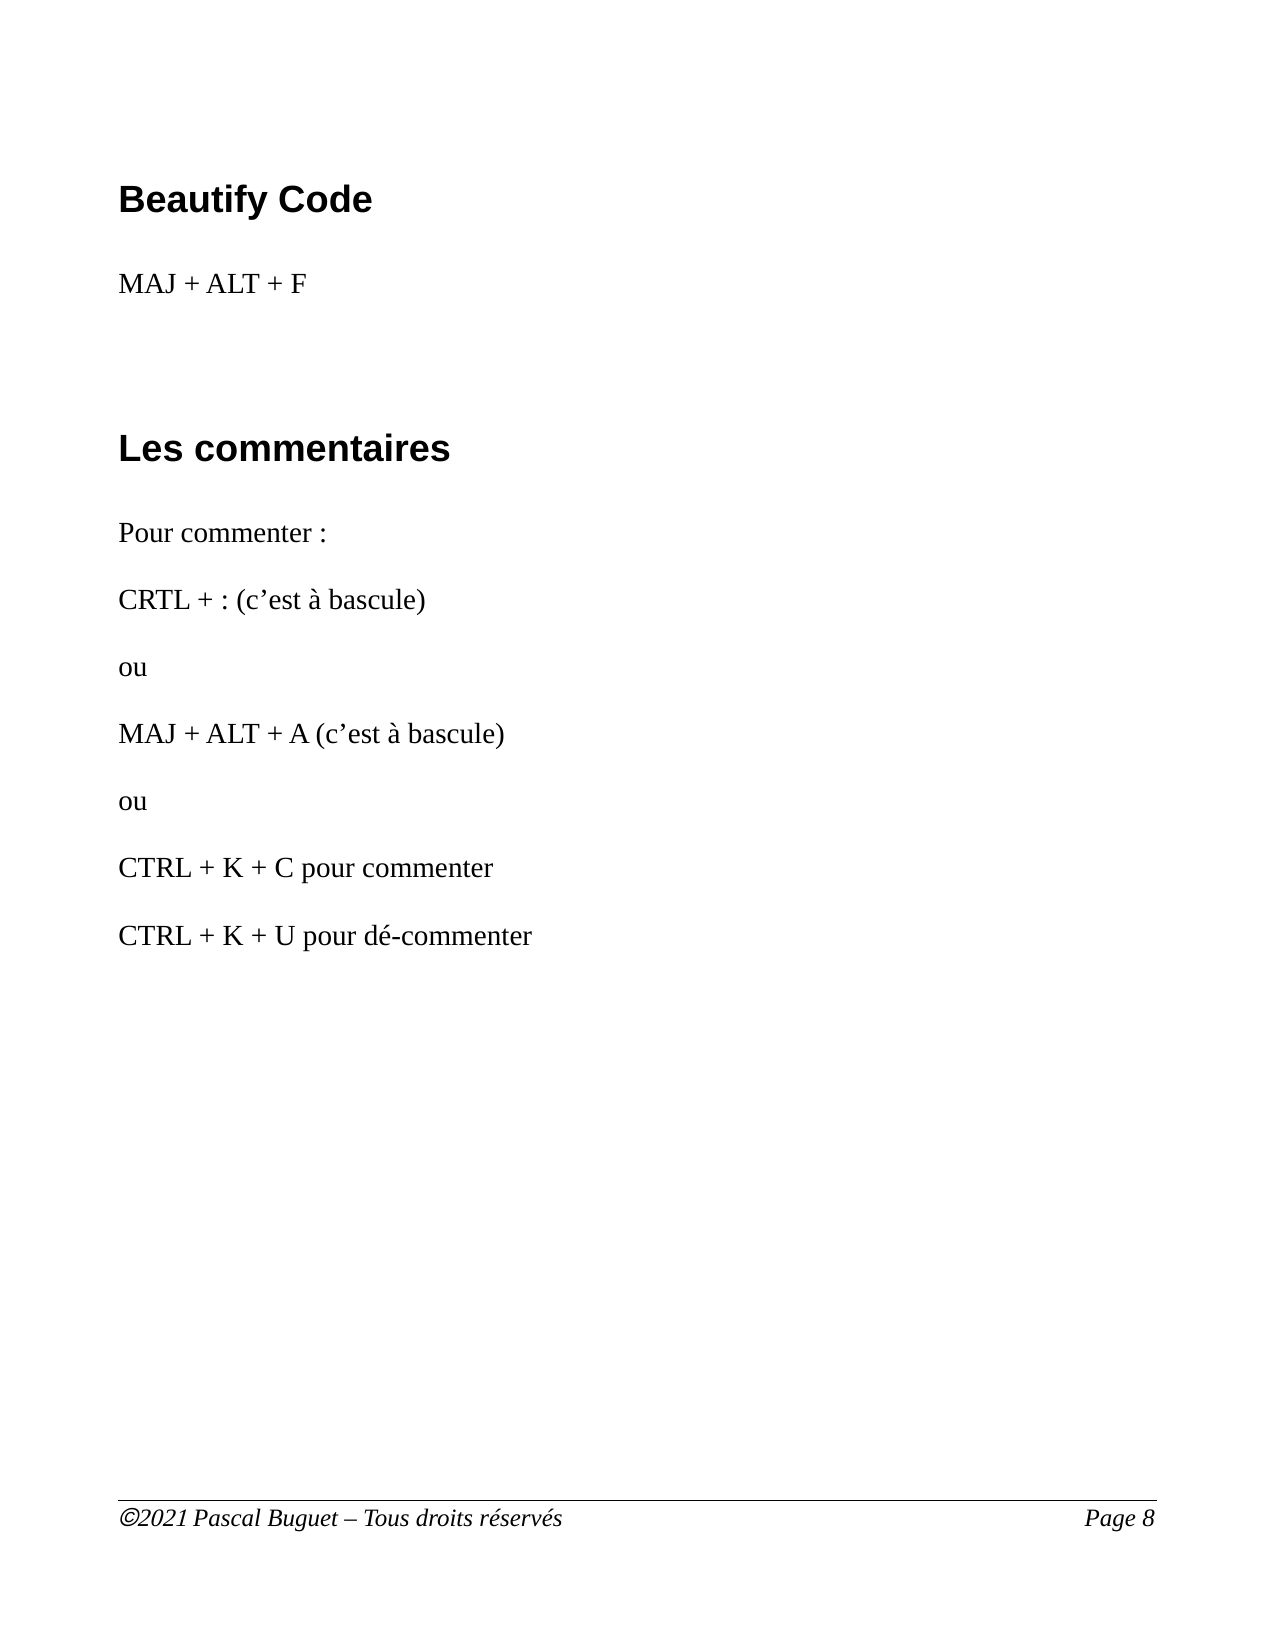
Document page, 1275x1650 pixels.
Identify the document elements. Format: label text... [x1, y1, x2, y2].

text Pour commenter : [118, 515, 1157, 549]
text MAJ + ALT + F [118, 266, 1157, 300]
text CRTL + : (c’est à bascule) [118, 582, 1157, 616]
subtitle Beautify Code [118, 177, 1157, 220]
text CTRL + K + C pour commenter [118, 851, 1157, 884]
text MAJ + ALT + A (c’est à bascule) [118, 716, 1157, 750]
text ou [118, 783, 1157, 817]
subtitle Les commentaires [118, 426, 1157, 469]
text CTRL + K + U pour dé-commenter [118, 918, 1157, 951]
text ou [118, 649, 1157, 683]
